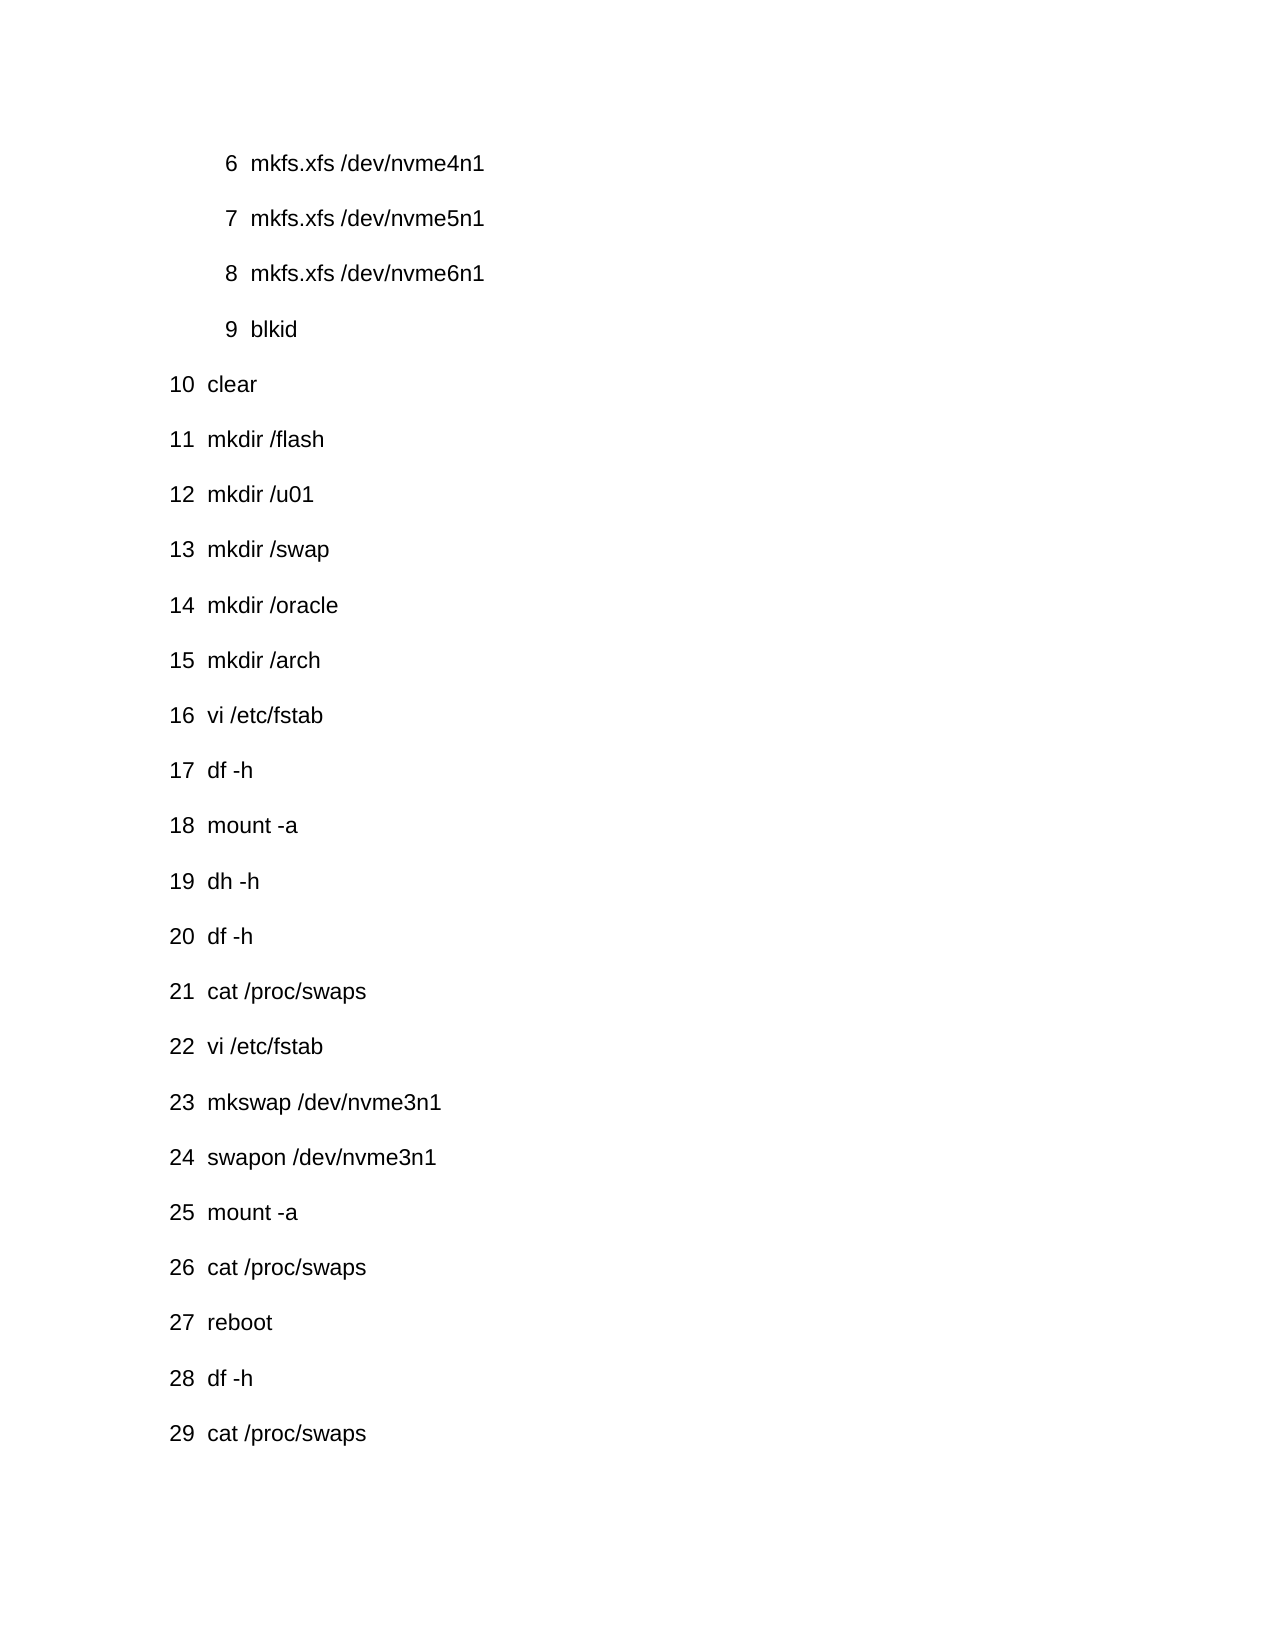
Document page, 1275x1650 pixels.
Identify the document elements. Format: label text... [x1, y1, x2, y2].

text 20 df -h [150, 923, 1125, 949]
text 18 mount -a [150, 812, 1125, 839]
text 23 mkswap /dev/nvme3n1 [150, 1088, 1125, 1115]
text 12 mkdir /u01 [150, 481, 1125, 508]
text 8 mkfs.xfs /dev/nvme6n1 [150, 260, 1125, 287]
text 6 mkfs.xfs /dev/nvme4n1 [150, 150, 1125, 176]
text 11 mkdir /flash [150, 426, 1125, 452]
text 15 mkdir /arch [150, 647, 1125, 673]
text 26 cat /proc/swaps [150, 1254, 1125, 1281]
text 24 swapon /dev/nvme3n1 [150, 1144, 1125, 1170]
text 29 cat /proc/swaps [150, 1420, 1125, 1446]
text 19 dh -h [150, 868, 1125, 894]
text 22 vi /etc/fstab [150, 1033, 1125, 1060]
text 14 mkdir /oracle [150, 592, 1125, 618]
text 13 mkdir /swap [150, 536, 1125, 563]
text 28 df -h [150, 1364, 1125, 1391]
text 16 vi /etc/fstab [150, 702, 1125, 728]
text 9 blkid [150, 316, 1125, 342]
text 7 mkfs.xfs /dev/nvme5n1 [150, 205, 1125, 232]
text 25 mount -a [150, 1199, 1125, 1225]
text 27 reboot [150, 1309, 1125, 1336]
text 10 clear [150, 371, 1125, 397]
text 17 df -h [150, 757, 1125, 784]
text 21 cat /proc/swaps [150, 978, 1125, 1004]
